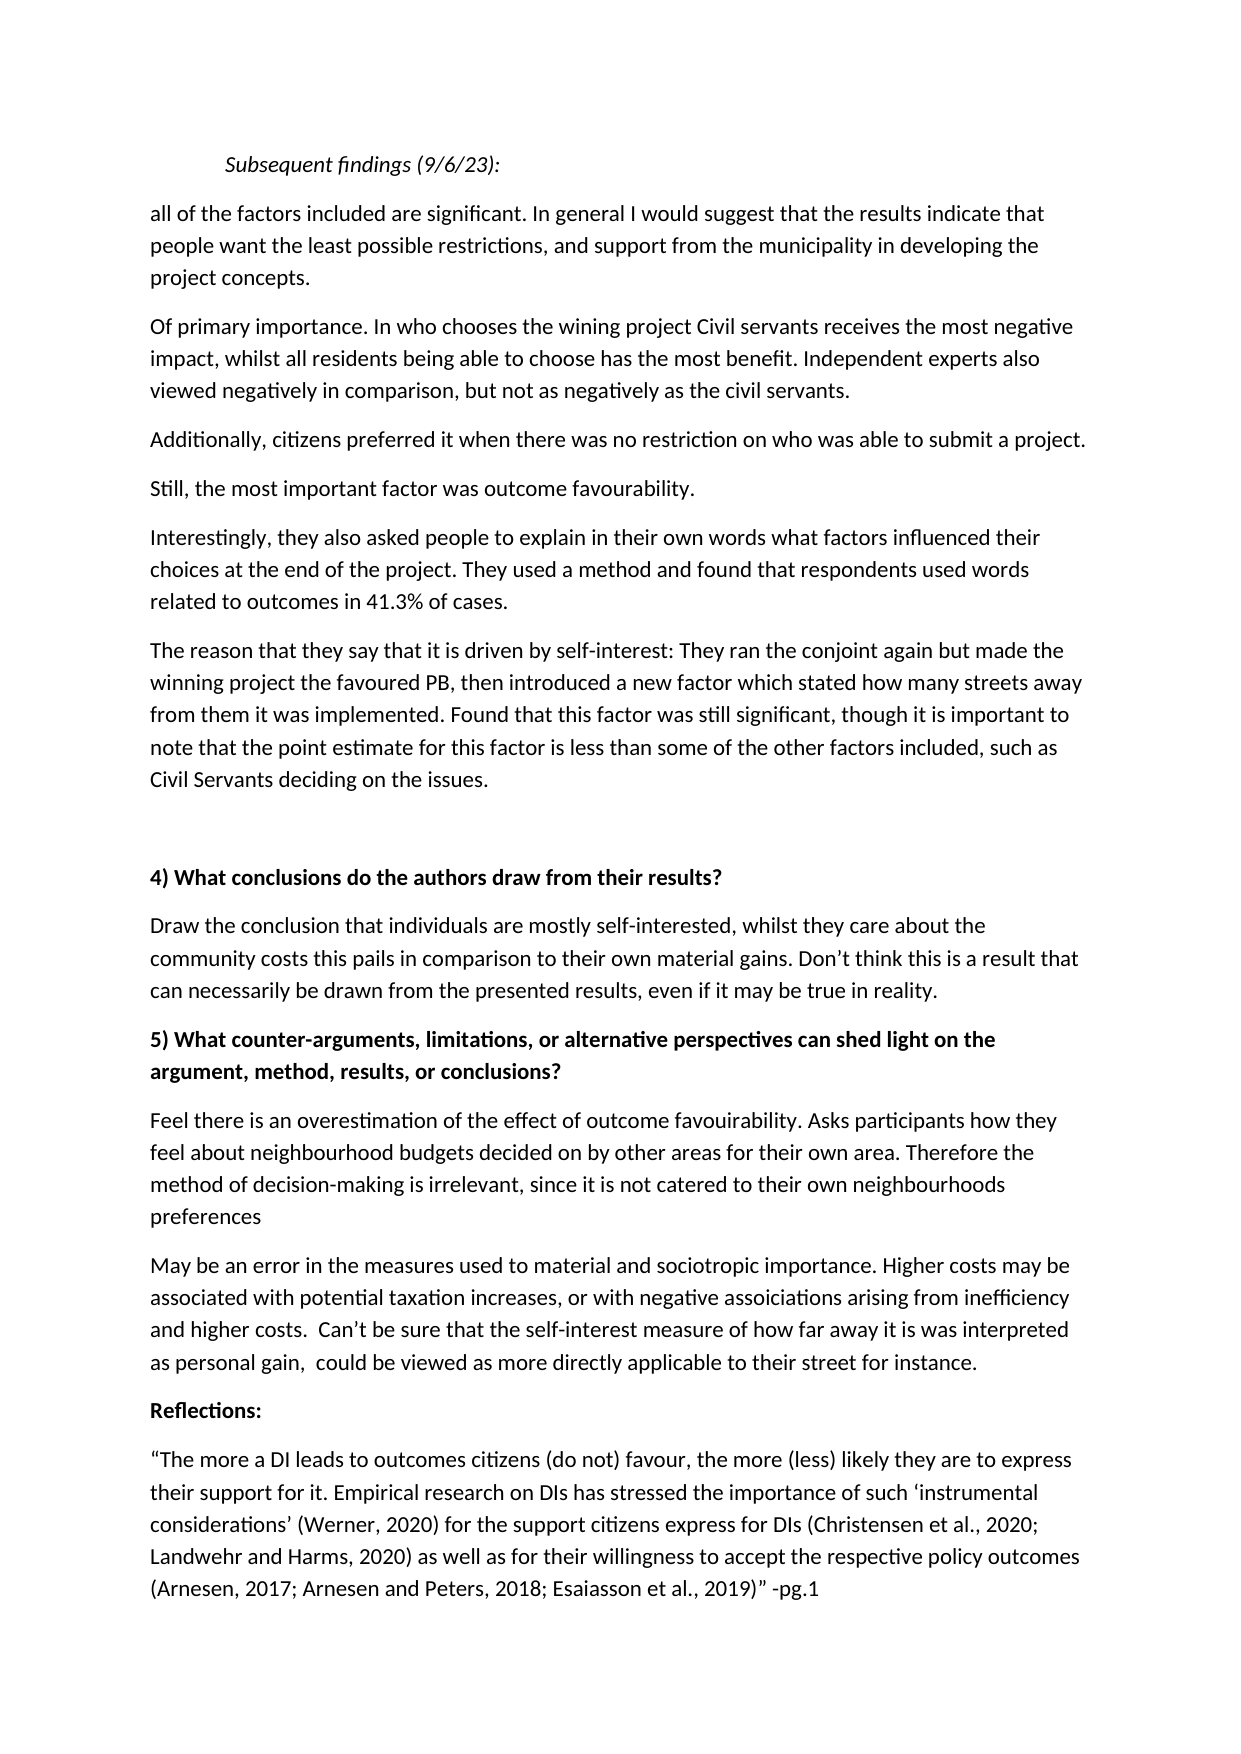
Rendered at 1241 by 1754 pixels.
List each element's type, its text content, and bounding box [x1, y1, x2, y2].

text all of the factors included are significant. In general I would suggest that the results indicate that people want the least possible restrictions, and support from the municipality in developing the project concepts. [150, 199, 1090, 291]
text 5) What counter-arguments, limitations, or alternative perspectives can shed light on the argument, method, results, or conclusions? [150, 1025, 1090, 1085]
text Still, the most important factor was outcome favourability. [150, 474, 1090, 502]
text Feel there is an overestimation of the effect of outcome favouirability. Asks participants how they feel about neighbourhood budgets decided on by other areas for their own area. Therefore the method of decision-making is irrelevant, since it is not catered to their own neighbourhoods preferences [150, 1106, 1090, 1230]
text Reflections: [150, 1397, 1090, 1425]
text Subsequent findings (9/6/23): [150, 150, 1090, 178]
text 4) What conclusions do the authors draw from their results? [150, 863, 1090, 891]
text Draw the conclusion that individuals are mostly self-interested, whilst they care about the community costs this pails in comparison to their own material gains. Don’t think this is a result that can necessarily be drawn from the presented results, even if it may be true in reality. [150, 912, 1090, 1004]
text Additionally, citizens preferred it when there was no restriction on who was able to submit a project. [150, 425, 1090, 453]
text Interestingly, they also asked people to explain in their own words what factors influenced their choices at the end of the project. They used a method and found that respondents used words related to outcomes in 41.3% of cases. [150, 523, 1090, 615]
text Of primary importance. In who chooses the wining project Civil servants receives the most negative impact, whilst all residents being able to choose has the most benefit. Independent experts also viewed negatively in comparison, but not as negatively as the civil servants. [150, 312, 1090, 404]
text May be an error in the measures used to material and sociotropic importance. Higher costs may be associated with potential taxation increases, or with negative assoiciations arising from inefficiency and higher costs. Can’t be sure that the self-interest measure of how far away it is was interpreted as personal gain, could be viewed as more directly applicable to their street for instance. [150, 1251, 1090, 1376]
text “The more a DI leads to outcomes citizens (do not) favour, the more (less) likely they are to express their support for it. Empirical research on DIs has stressed the importance of such ‘instrumental considerations’ (Werner, 2020) for the support citizens express for DIs (Christensen et al., 2020; Landwehr and Harms, 2020) as well as for their willingness to accept the respective policy outcomes (Arnesen, 2017; Arnesen and Peters, 2018; Esaiasson et al., 2019)” -pg.1 [150, 1446, 1090, 1602]
text The reason that they say that it is driven by self-interest: They ran the conjoint again but made the winning project the favoured PB, then introduced a new factor which stated how many streets away from them it was implemented. Found that this factor was still significant, though it is important to note that the point estimate for this factor is less than some of the other factors included, such as Civil Servants deciding on the issues. [150, 636, 1090, 793]
